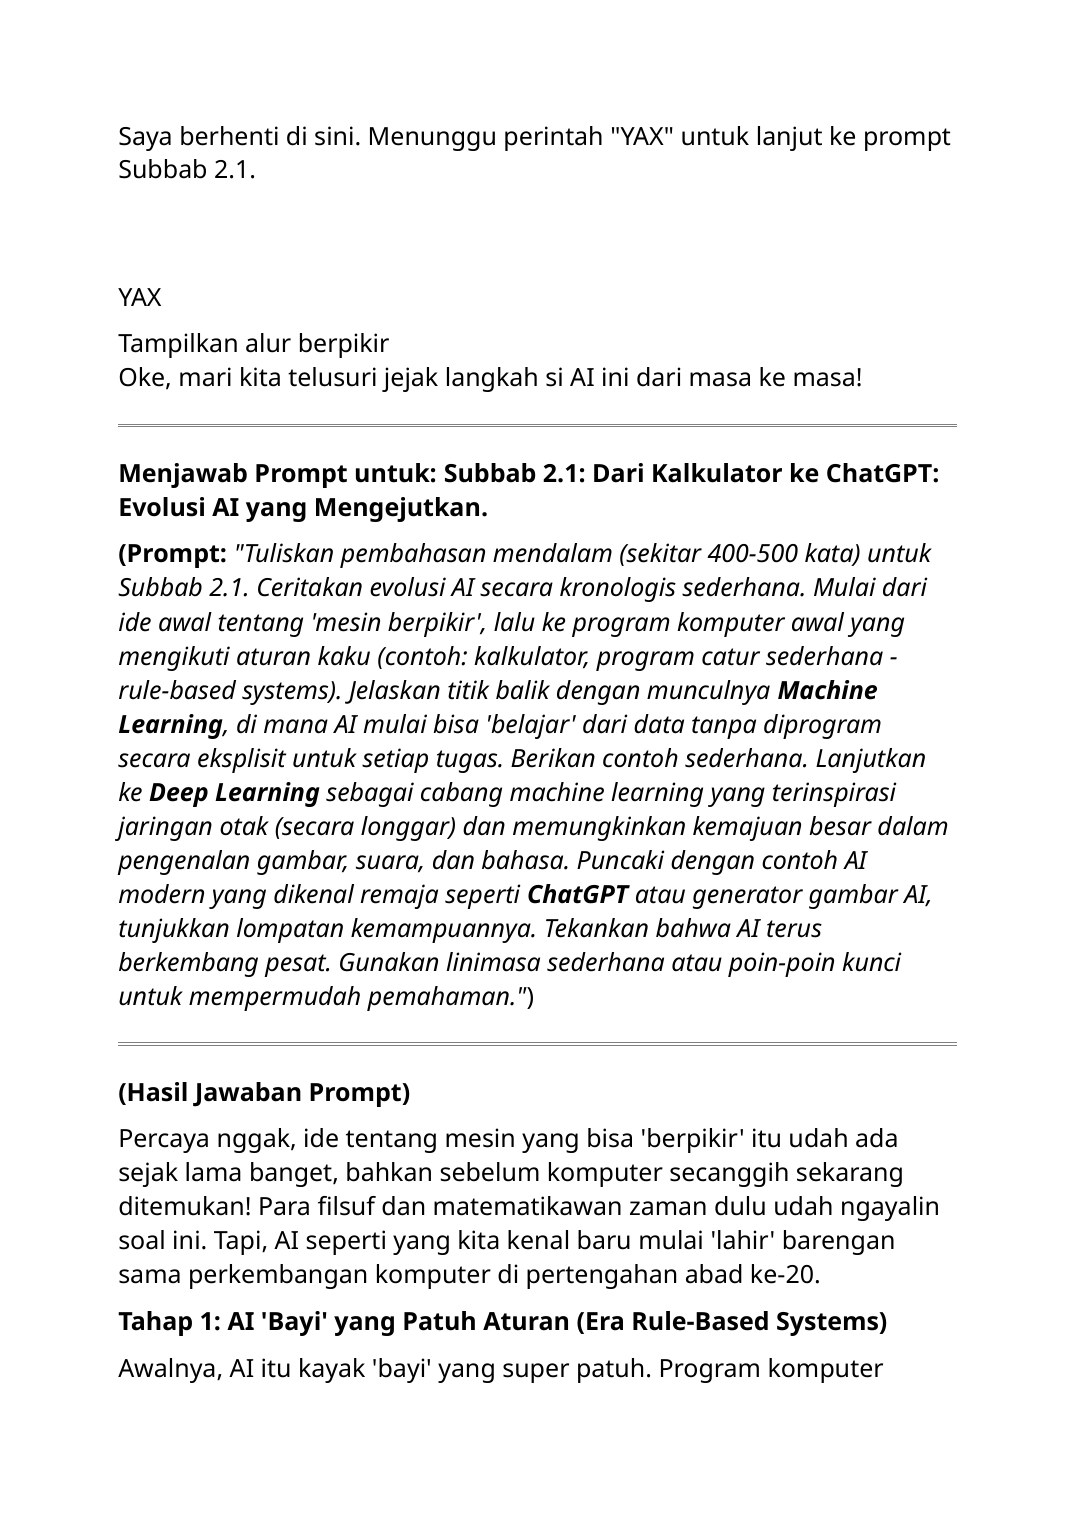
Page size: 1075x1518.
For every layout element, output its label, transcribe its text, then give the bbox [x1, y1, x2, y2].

text (Hasil Jawaban Prompt) [118, 1074, 957, 1108]
text YAX [118, 279, 957, 313]
text Percaya nggak, ide tentang mesin yang bisa 'berpikir' itu udah ada sejak lama banget, bahkan sebelum komputer secanggih sekarang ditemukan! Para filsuf dan matematikawan zaman dulu udah ngayalin soal ini. Tapi, AI seperti yang kita kenal baru mulai 'lahir' barengan sama perkembangan komputer di pertengahan abad ke-20. [118, 1121, 957, 1291]
text Awalnya, AI itu kayak 'bayi' yang super patuh. Program komputer [118, 1350, 957, 1384]
text Menjawab Prompt untuk: Subbab 2.1: Dari Kalkulator ke ChatGPT: Evolusi AI yang Mengejutkan. [118, 455, 957, 523]
text (Prompt: "Tuliskan pembahasan mendalam (sekitar 400-500 kata) untuk Subbab 2.1. Ceritakan evolusi AI secara kronologis sederhana. Mulai dari ide awal tentang 'mesin berpikir', lalu ke program komputer awal yang mengikuti aturan kaku (contoh: kalkulator, program catur sederhana - rule-based systems). Jelaskan titik balik dengan munculnya Machine Learning, di mana AI mulai bisa 'belajar' dari data tanpa diprogram secara eksplisit untuk setiap tugas. Berikan contoh sederhana. Lanjutkan ke Deep Learning sebagai cabang machine learning yang terinspirasi jaringan otak (secara longgar) dan memungkinkan kemajuan besar dalam pengenalan gambar, suara, dan bahasa. Puncaki dengan contoh AI modern yang dikenal remaja seperti ChatGPT atau generator gambar AI, tunjukkan lompatan kemampuannya. Tekankan bahwa AI terus berkembang pesat. Gunakan linimasa sederhana atau poin-poin kunci untuk mempermudah pemahaman.") [118, 536, 957, 1013]
text Tampilkan alur berpikir [118, 326, 957, 360]
text Tahap 1: AI 'Bayi' yang Patuh Aturan (Era Rule-Based Systems) [118, 1304, 957, 1338]
text Saya berhenti di sini. Menunggu perintah "YAX" untuk lanjut ke prompt Subbab 2.1. [118, 118, 957, 186]
text Oke, mari kita telusuri jejak langkah si AI ini dari masa ke masa! [118, 360, 957, 394]
